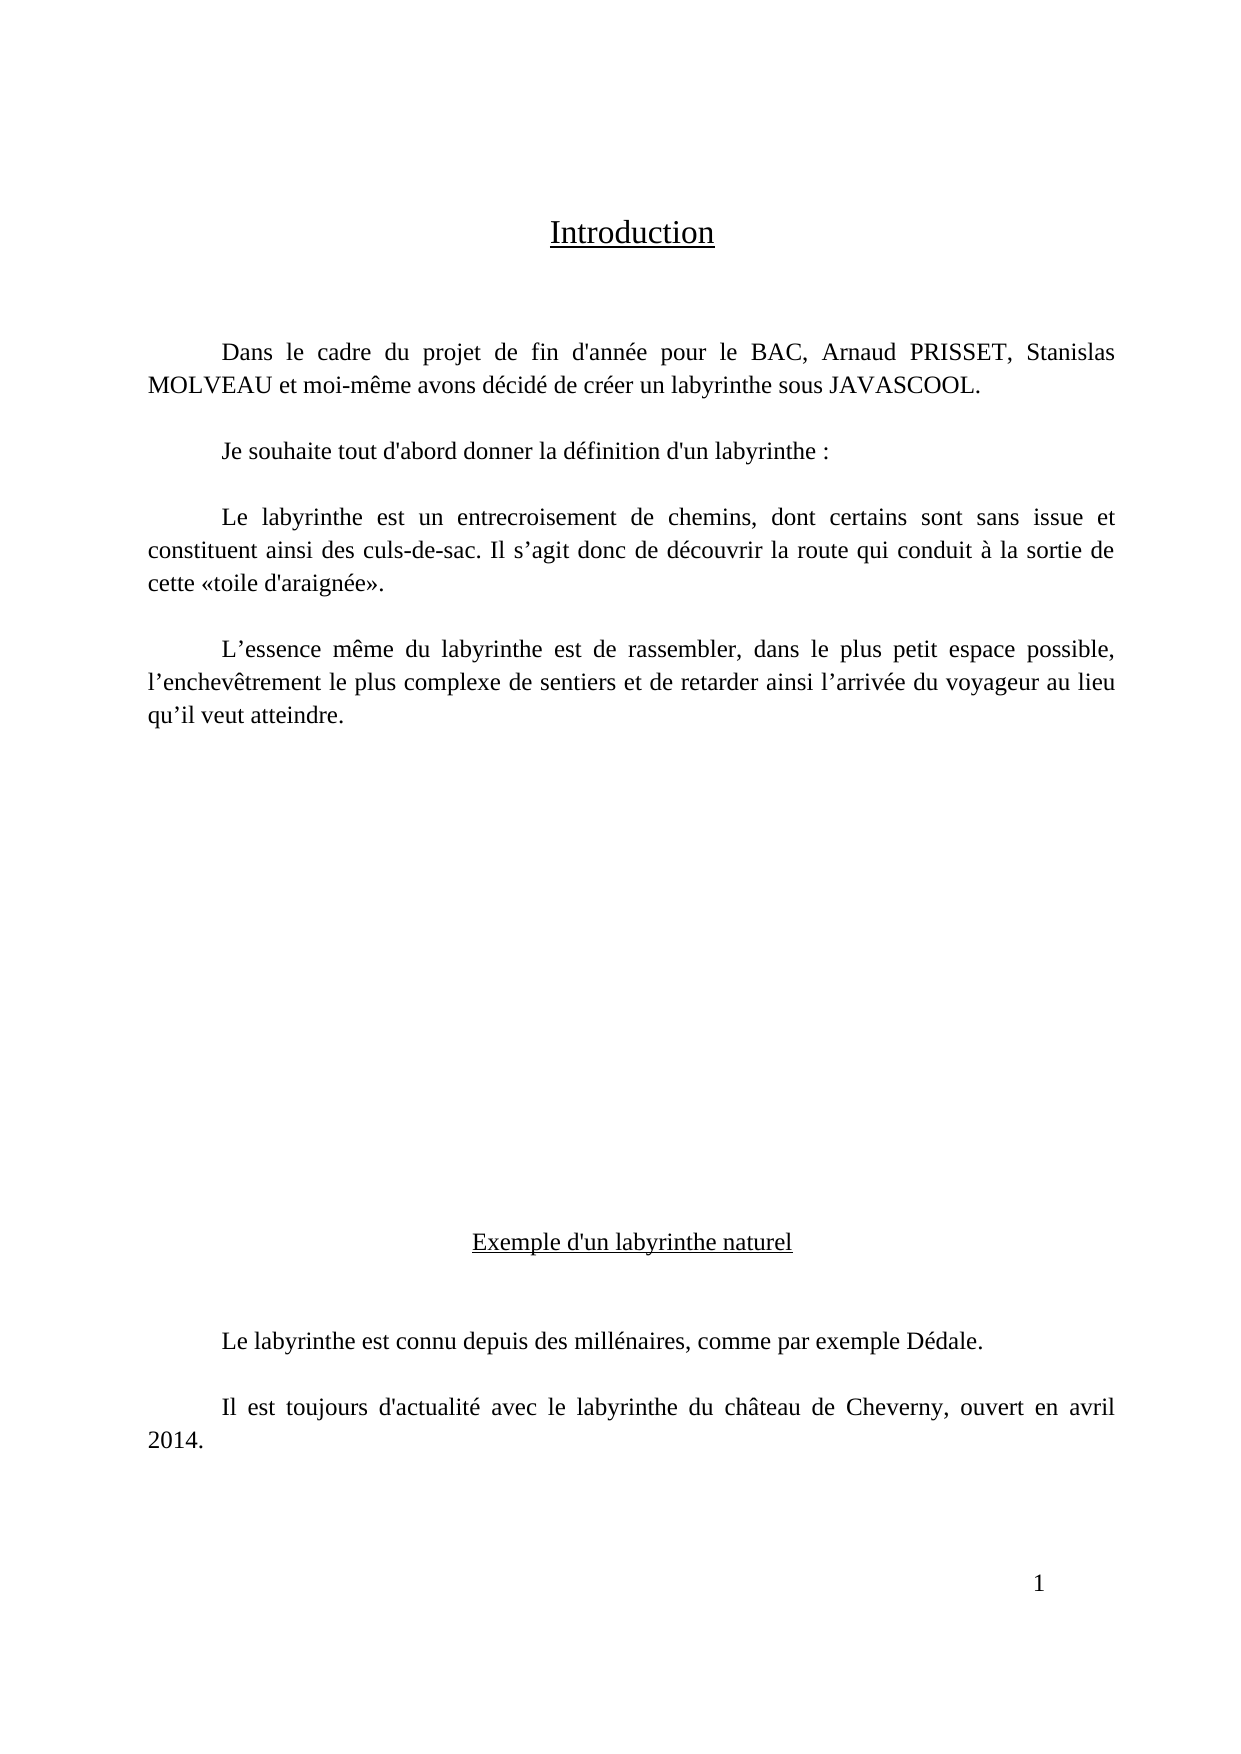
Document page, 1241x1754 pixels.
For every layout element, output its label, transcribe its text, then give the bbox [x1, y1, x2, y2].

text Exemple d'un labyrinthe naturel [148, 1227, 1116, 1256]
text Je souhaite tout d'abord donner la définition d'un labyrinthe : [148, 436, 1116, 464]
text Introduction [148, 212, 1116, 251]
text Le labyrinthe est connu depuis des millénaires, comme par exemple Dédale. [148, 1326, 1116, 1355]
text L’essence même du labyrinthe est de rassembler, dans le plus petit espace possible, l’enchevêtrement le plus complexe de sentiers et de retarder ainsi l’arrivée du voyageur au lieu qu’il veut atteindre. [148, 634, 1116, 729]
text Le labyrinthe est un entrecroisement de chemins, dont certains sont sans issue et constituent ainsi des culs-de-sac. Il s’agit donc de découvrir la route qui conduit à la sortie de cette «toile d'araignée». [148, 502, 1116, 597]
text 1 [148, 1568, 1116, 1597]
text Il est toujours d'actualité avec le labyrinthe du château de Cheverny, ouvert en avril 2014. [148, 1392, 1116, 1454]
text Dans le cadre du projet de fin d'année pour le BAC, Arnaud PRISSET, Stanislas MOLVEAU et moi-même avons décidé de créer un labyrinthe sous JAVASCOOL. [148, 337, 1116, 398]
